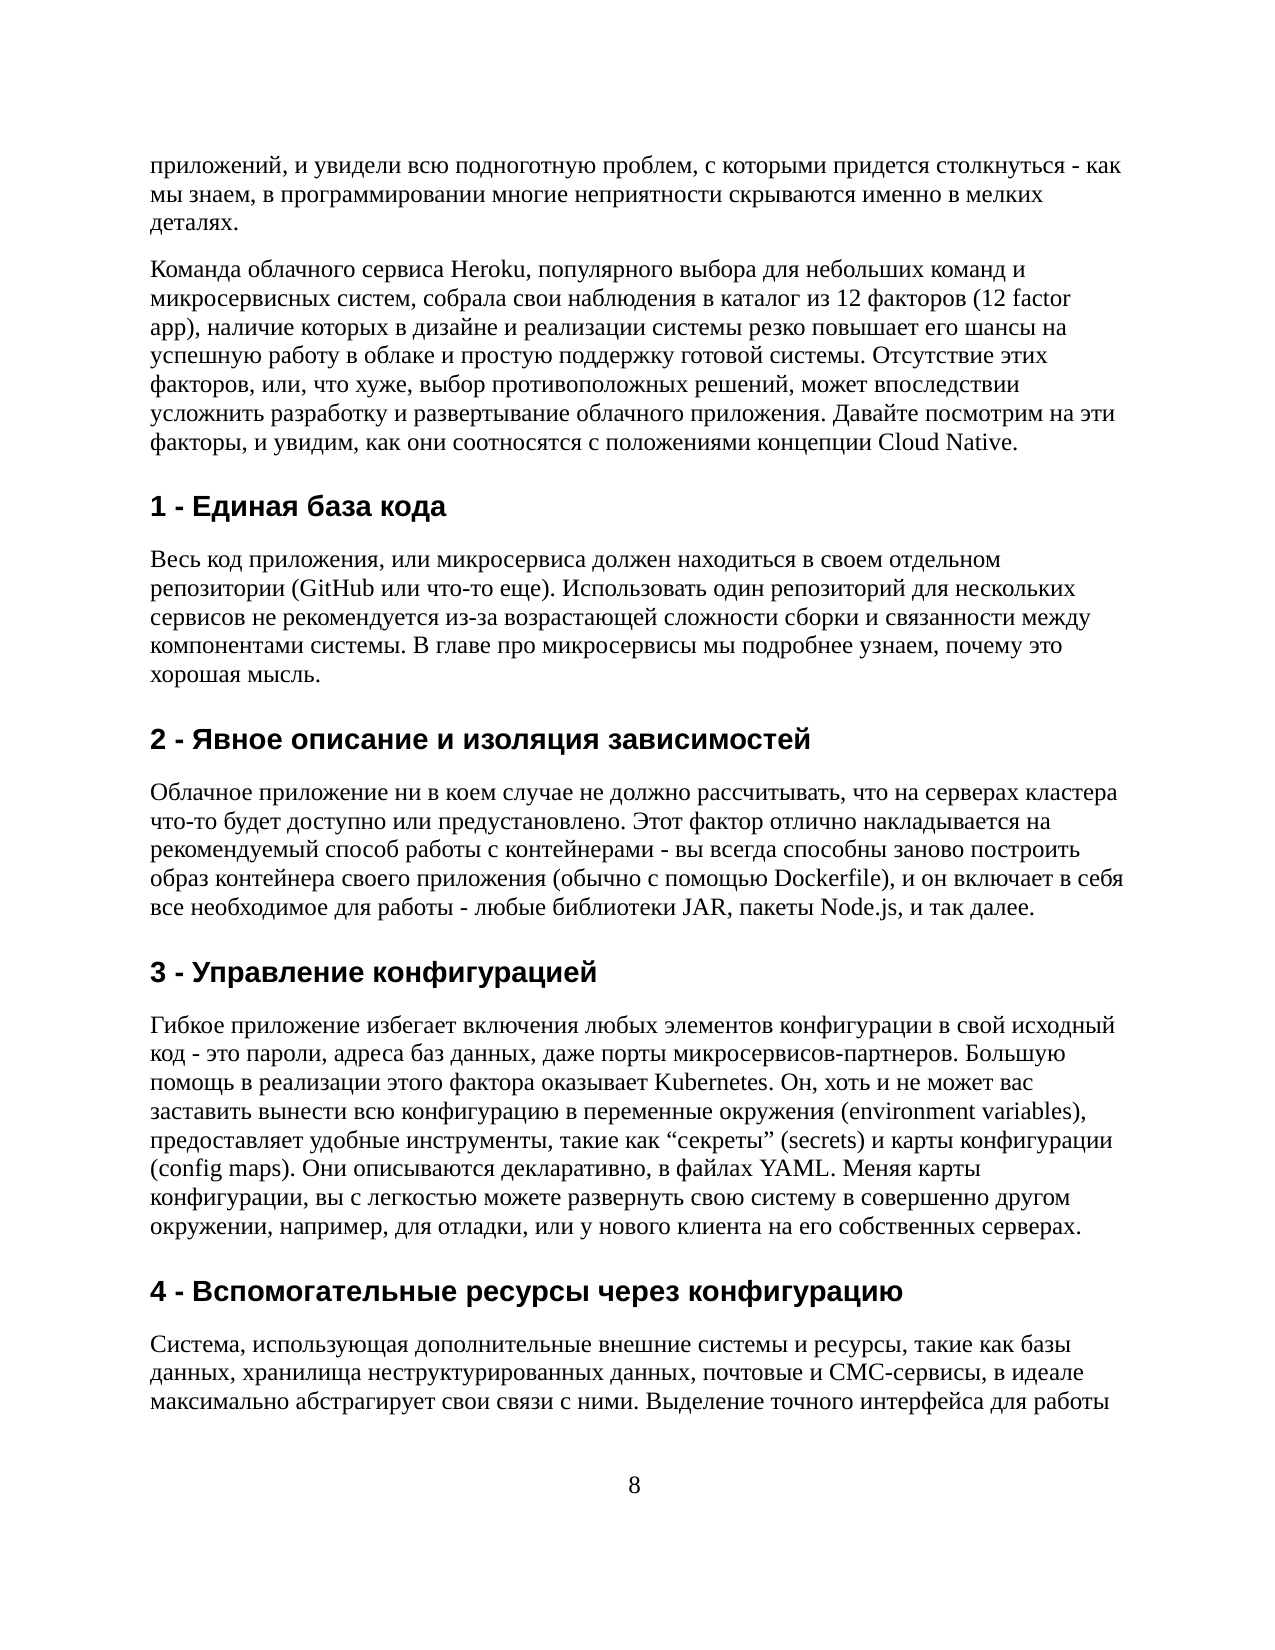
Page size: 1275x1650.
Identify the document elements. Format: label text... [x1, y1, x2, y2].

text Гибкое приложение избегает включения любых элементов конфигурации в свой исходный код - это пароли, адреса баз данных, даже порты микросервисов-партнеров. Большую помощь в реализации этого фактора оказывает Kubernetes. Он, хоть и не может вас заставить вынести всю конфигурацию в переменные окружения (environment variables), предоставляет удобные инструменты, такие как “секреты” (secrets) и карты конфигурации (config maps). Они описываются декларативно, в файлах YAML. Меняя карты конфигурации, вы с легкостью можете развернуть свою систему в совершенно другом окружении, например, для отладки, или у нового клиента на его собственных серверах. [150, 1010, 1125, 1240]
subtitle 2 - Явное описание и изоляция зависимостей [150, 722, 1125, 756]
text Весь код приложения, или микросервиса должен находиться в своем отдельном репозитории (GitHub или что-то еще). Использовать один репозиторий для нескольких сервисов не рекомендуется из-за возрастающей сложности сборки и связанности между компонентами системы. В главе про микросервисы мы подробнее узнаем, почему это хорошая мысль. [150, 544, 1125, 688]
text Облачное приложение ни в коем случае не должно рассчитывать, что на серверах кластера что-то будет доступно или предустановлено. Этот фактор отлично накладывается на рекомендуемый способ работы с контейнерами - вы всегда способны заново построить образ контейнера своего приложения (обычно с помощью Dockerfile), и он включает в себя все необходимое для работы - любые библиотеки JAR, пакеты Node.js, и так далее. [150, 777, 1125, 921]
subtitle 3 - Управление конфигурацией [150, 955, 1125, 988]
subtitle 4 - Вспомогательные ресурсы через конфигурацию [150, 1274, 1125, 1307]
text приложений, и увидели всю подноготную проблем, с которыми придется столкнуться - как мы знаем, в программировании многие неприятности скрываются именно в мелких деталях. [150, 150, 1125, 236]
subtitle 1 - Единая база кода [150, 489, 1125, 523]
text Система, использующая дополнительные внешние системы и ресурсы, такие как базы данных, хранилища неструктурированных данных, почтовые и СМС-сервисы, в идеале максимально абстрагирует свои связи с ними. Выделение точного интерфейса для работы [150, 1329, 1125, 1415]
text Команда облачного сервиса Heroku, популярного выбора для небольших команд и микросервисных систем, собрала свои наблюдения в каталог из 12 факторов (12 factor app), наличие которых в дизайне и реализации системы резко повышает его шансы на успешную работу в облаке и простую поддержку готовой системы. Отсутствие этих факторов, или, что хуже, выбор противоположных решений, может впоследствии усложнить разработку и развертывание облачного приложения. Давайте посмотрим на эти факторы, и увидим, как они соотносятся с положениями концепции Cloud Native. [150, 254, 1125, 455]
